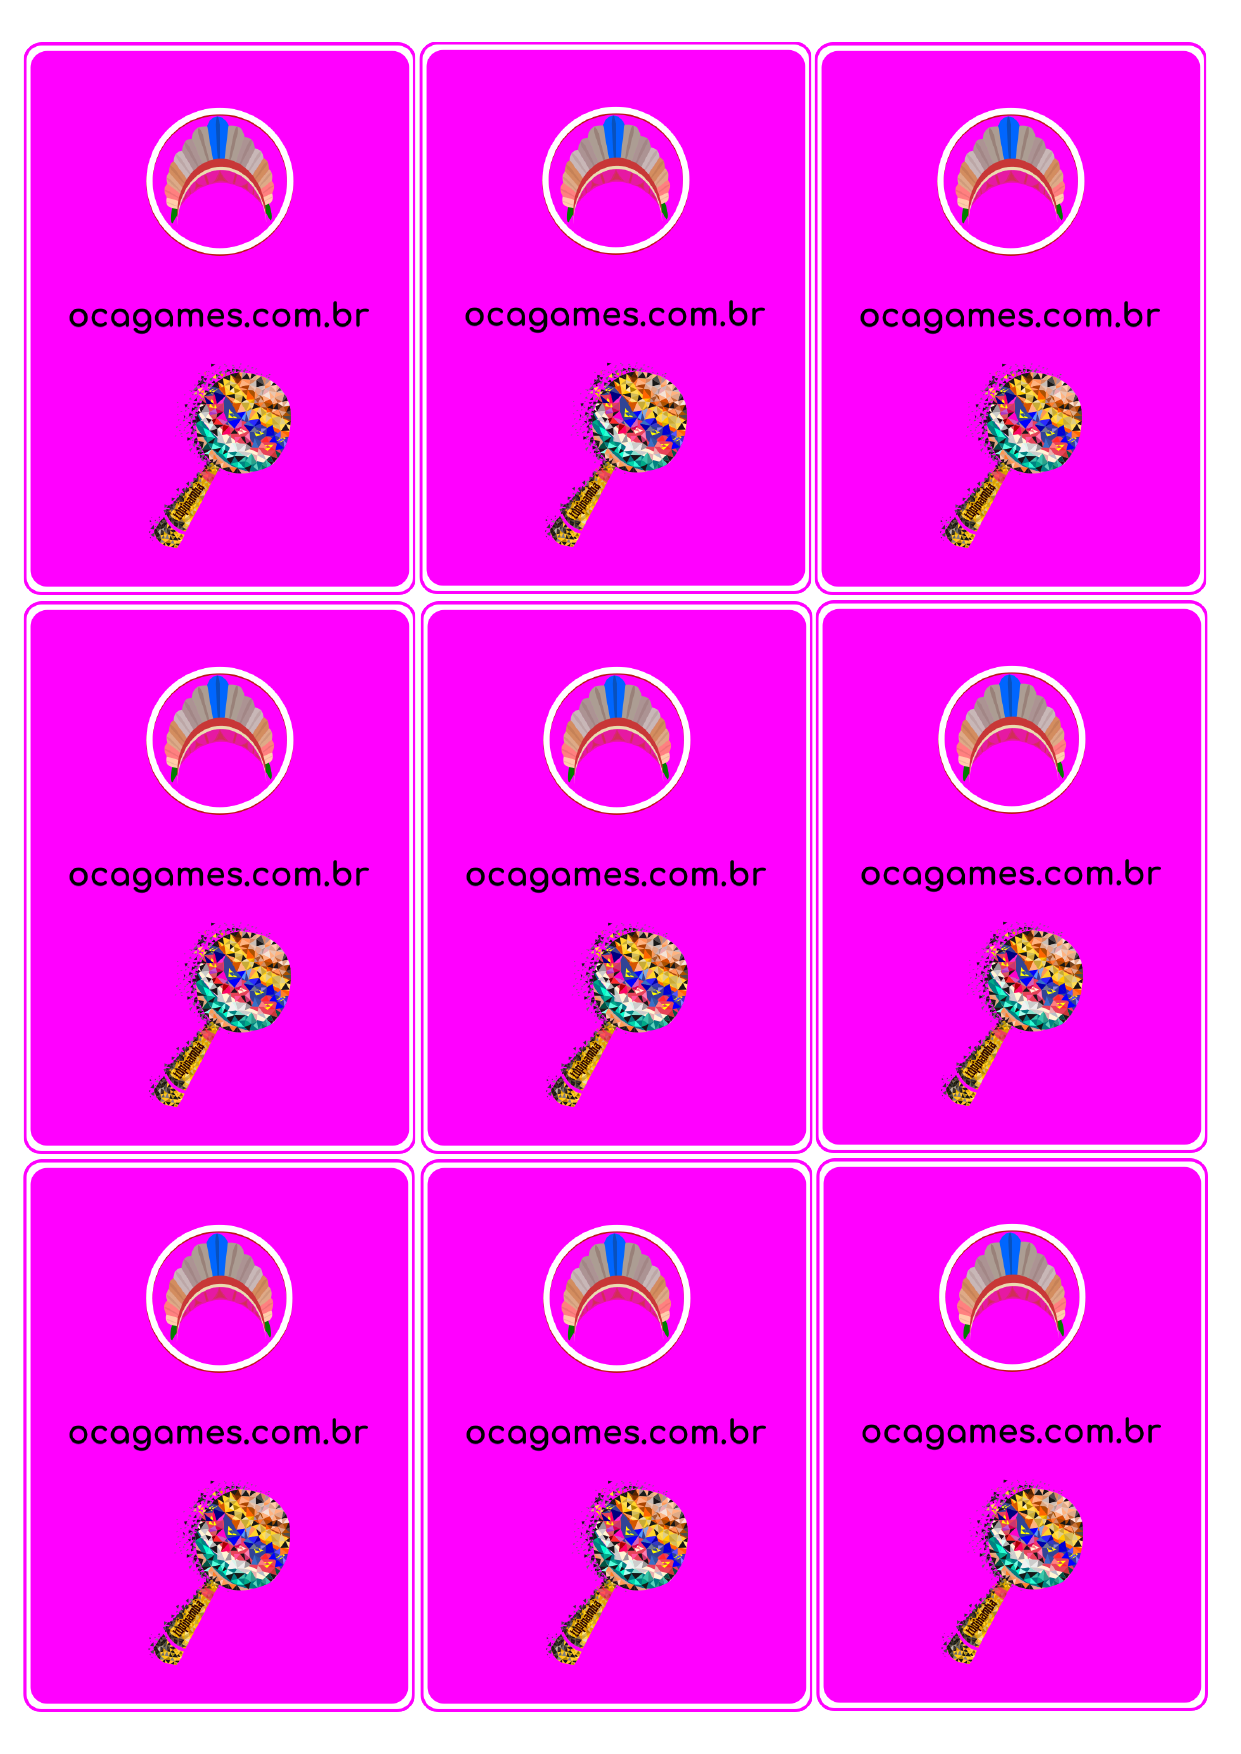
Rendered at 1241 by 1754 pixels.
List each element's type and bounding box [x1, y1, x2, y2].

picture [420, 1159, 813, 1712]
picture [23, 601, 416, 1154]
picture [23, 1159, 415, 1712]
picture [419, 42, 812, 594]
picture [420, 601, 813, 1154]
picture [23, 42, 416, 595]
picture [816, 1158, 1208, 1711]
picture [815, 600, 1208, 1153]
picture [814, 42, 1207, 595]
